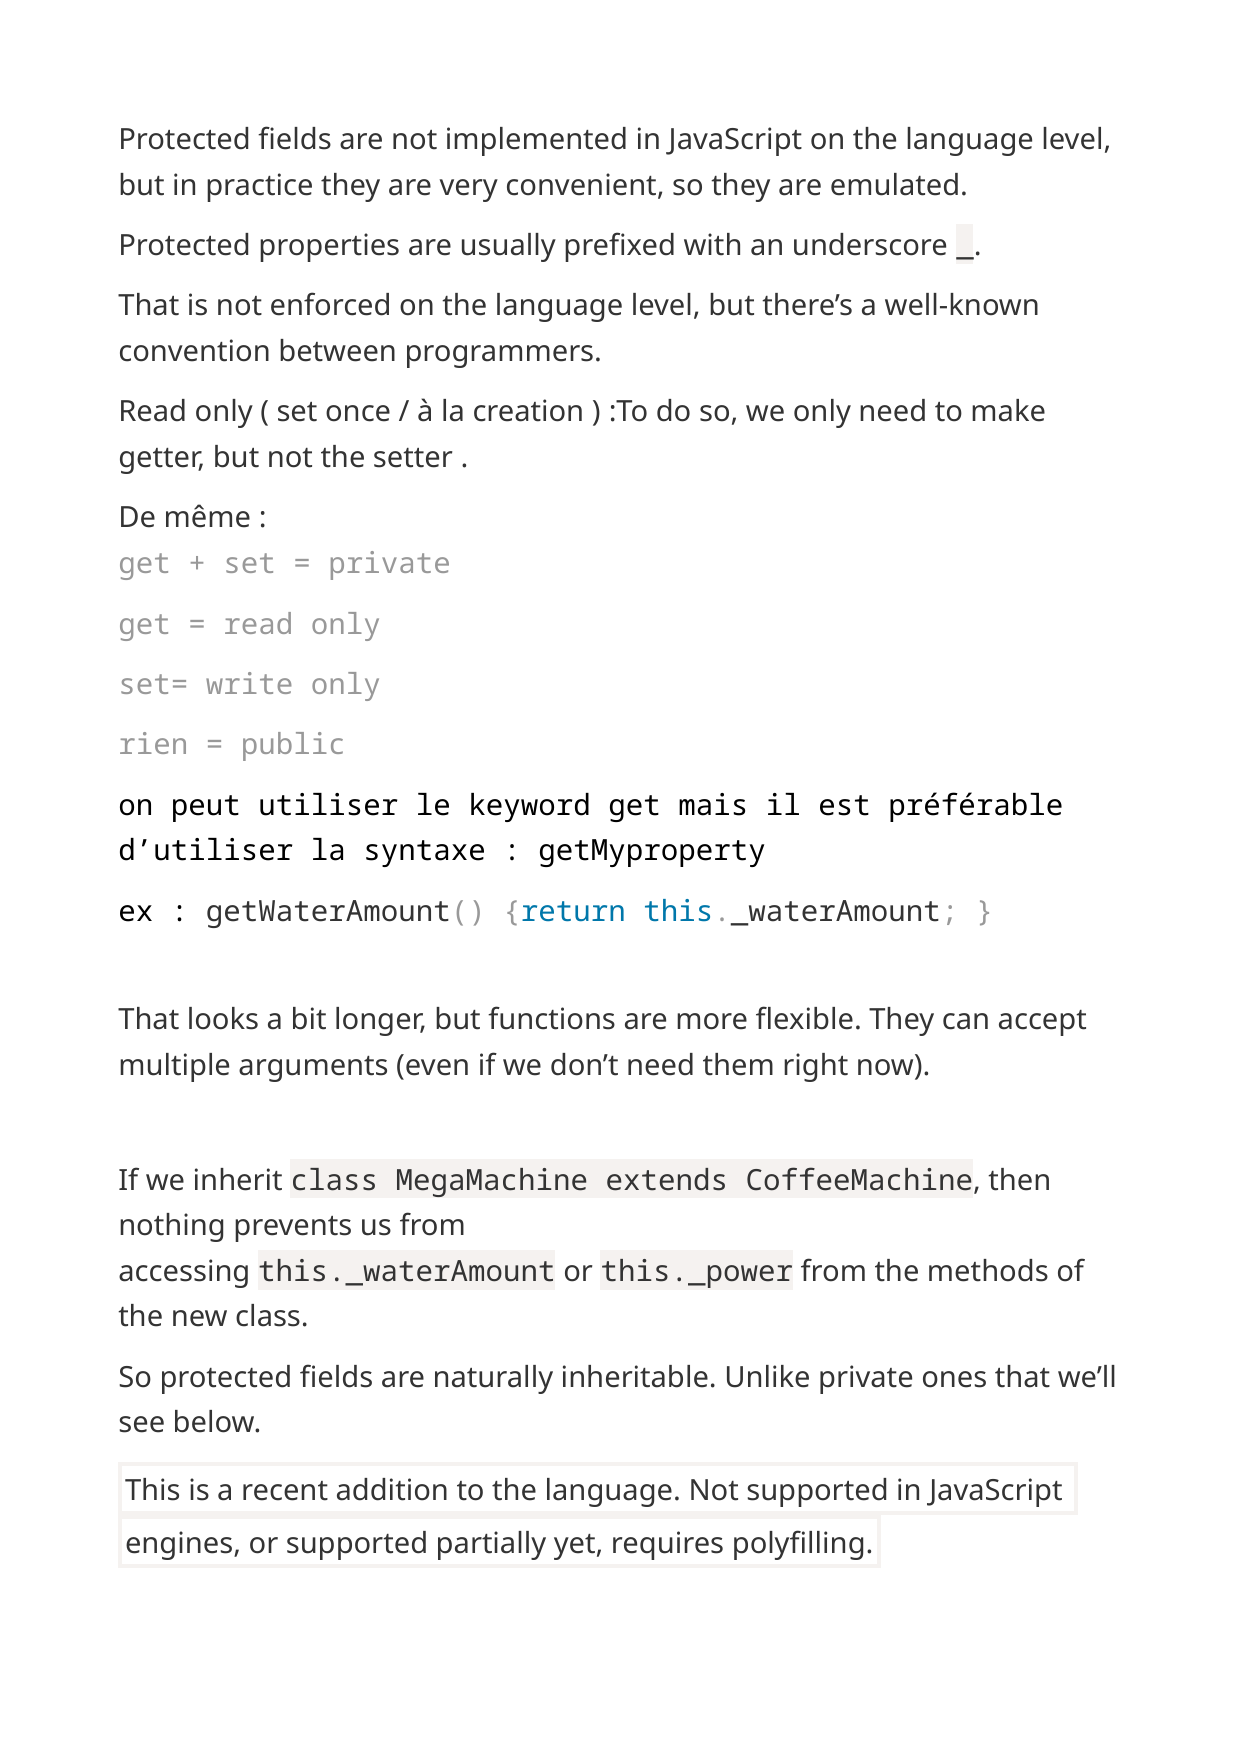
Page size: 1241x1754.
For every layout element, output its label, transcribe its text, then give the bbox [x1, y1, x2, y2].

text This is a recent addition to the language. Not supported in JavaScript engines, or supported partially yet, requires polyfilling. [122, 1519, 877, 1564]
text ex : getWaterAmount() {return this._waterAmount; } [118, 890, 1122, 930]
text Read only ( set once / à la creation ) :To do so, we only need to make getter, but not the setter . [118, 390, 1122, 476]
text Protected fields are not implemented in JavaScript on the language level, but in practice they are very convenient, so they are emulated. [118, 118, 1122, 203]
text So protected fields are naturally inheritable. Unlike private ones that we’ll see below. [118, 1356, 1122, 1441]
text If we inherit class MegaMachine extends CoffeeMachine, then nothing prevents us from accessing this._waterAmount or this._power from the methods of the new class. [118, 1159, 1122, 1335]
text rien = public [118, 723, 1122, 763]
text Protected properties are usually prefixed with an underscore _. [118, 224, 1122, 264]
text on peut utiliser le keyword get mais il est préférable d’utiliser la syntaxe : getMyproperty [118, 784, 1122, 869]
text This is a recent addition to the language. Not supported in JavaScript engines, or supported partially yet, requires polyfilling. [881, 1462, 1122, 1568]
text get = read only [118, 603, 1122, 643]
text That is not enforced on the language level, but there’s a well-known convention between programmers. [118, 284, 1122, 369]
text This is a recent addition to the language. Not supported in JavaScript engines, or supported partially yet, requires polyfilling. [122, 1466, 1074, 1511]
text set= write only [118, 663, 1122, 703]
text De même : get + set = private [118, 497, 1122, 582]
text That looks a bit longer, but functions are more flexible. They can accept multiple arguments (even if we don’t need them right now). [118, 999, 1122, 1084]
